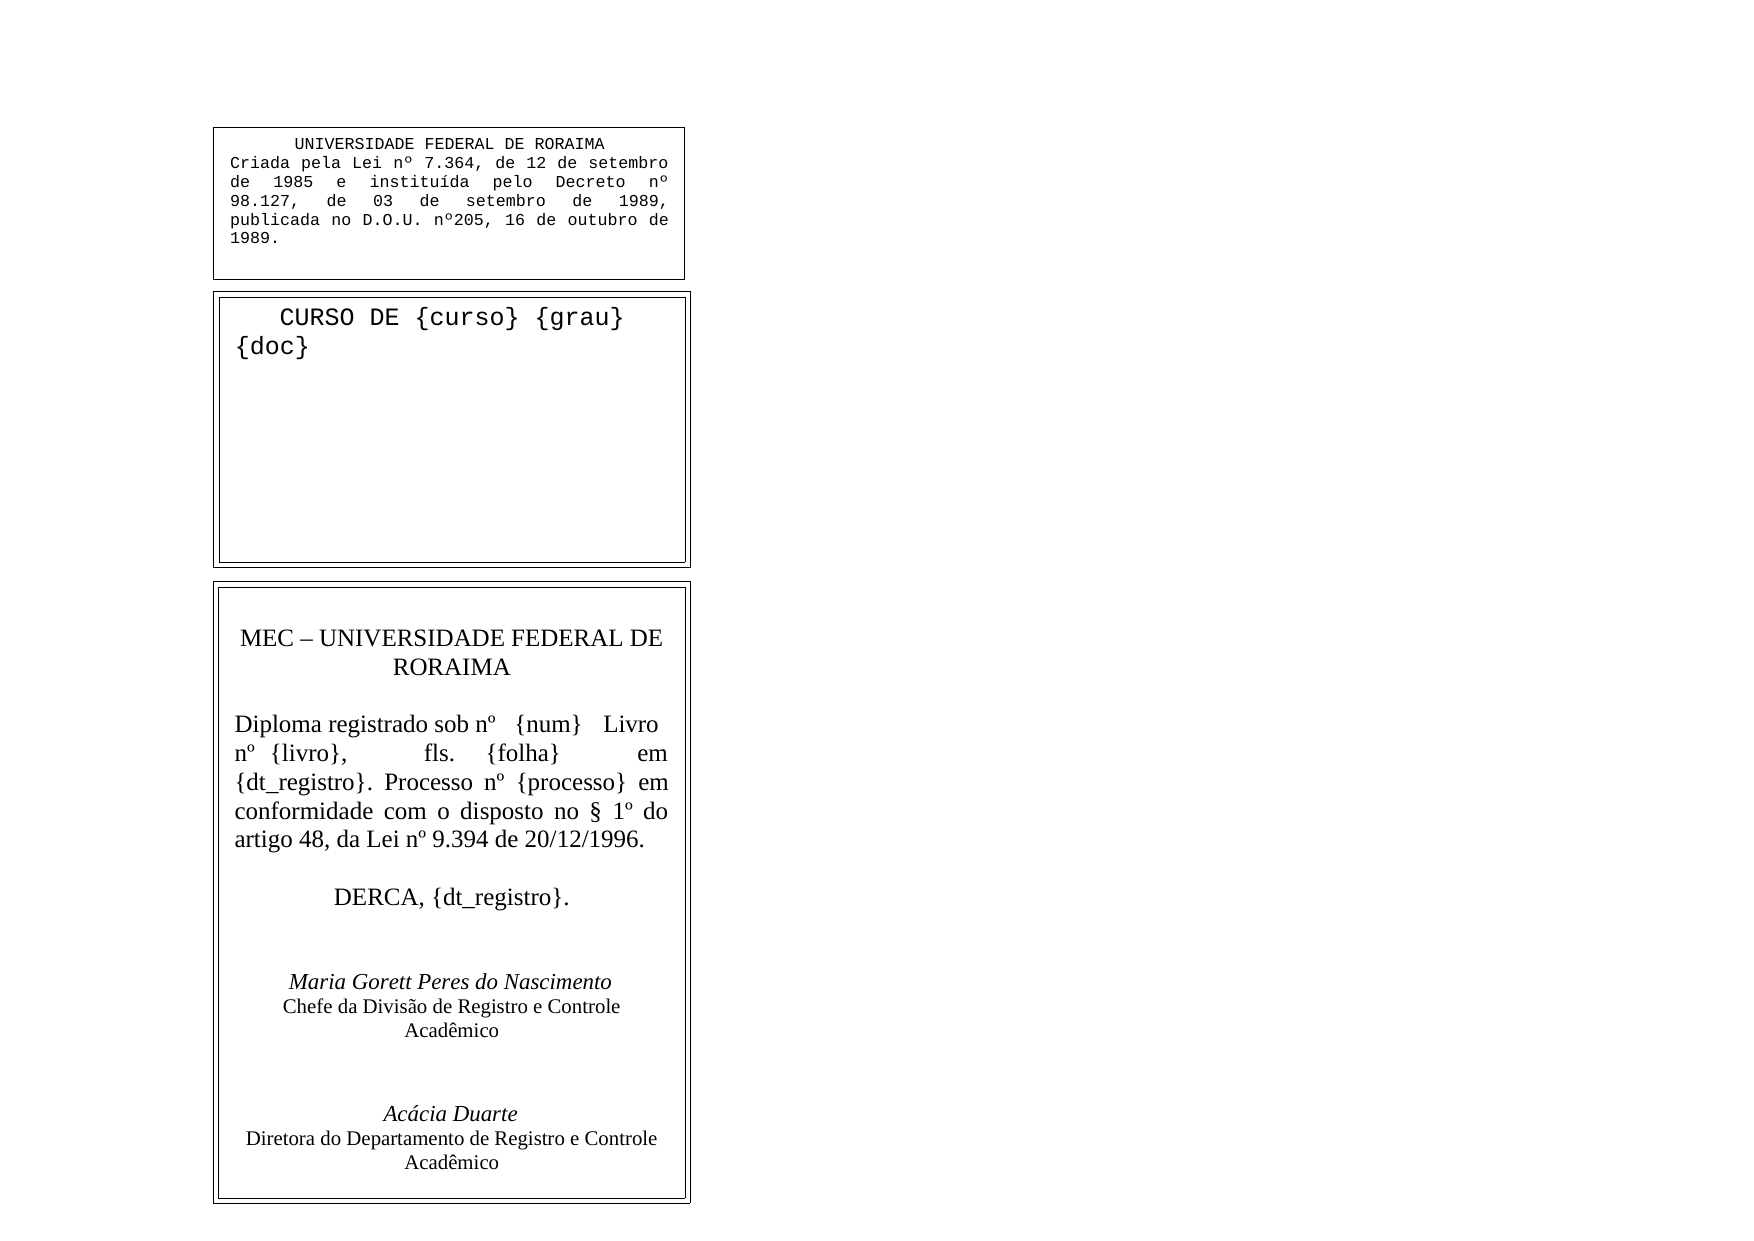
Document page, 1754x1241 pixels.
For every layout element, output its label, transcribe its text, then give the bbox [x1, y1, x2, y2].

subtitle Maria Gorett Peres do Nascimento [234, 968, 669, 994]
text Diploma registrado sob nº {num} Livro nº {livro}, fls. {folha} em {dt_registro}. Processo nº {processo} em conformidade com o disposto no § 1º do artigo 48, da Lei nº 9.394 de 20/12/1996. [234, 709, 669, 853]
text DERCA, {dt_registro}. [234, 882, 669, 911]
text {doc} [234, 333, 669, 362]
text CURSO DE {curso} {grau} [234, 305, 669, 333]
text Chefe da Divisão de Registro e Controle Acadêmico [234, 994, 669, 1042]
text UNIVERSIDADE FEDERAL DE RORAIMA [230, 136, 669, 154]
text Acácia Duarte [234, 1100, 669, 1126]
text Criada pela Lei nº 7.364, de 12 de setembro de 1985 e instituída pelo Decreto nº 98.127, de 03 de setembro de 1989, publicada no D.O.U. nº205, 16 de outubro de 1989. [230, 154, 669, 249]
text MEC – UNIVERSIDADE FEDERAL DE RORAIMA [234, 623, 669, 681]
text Diretora do Departamento de Registro e Controle Acadêmico [234, 1126, 669, 1174]
